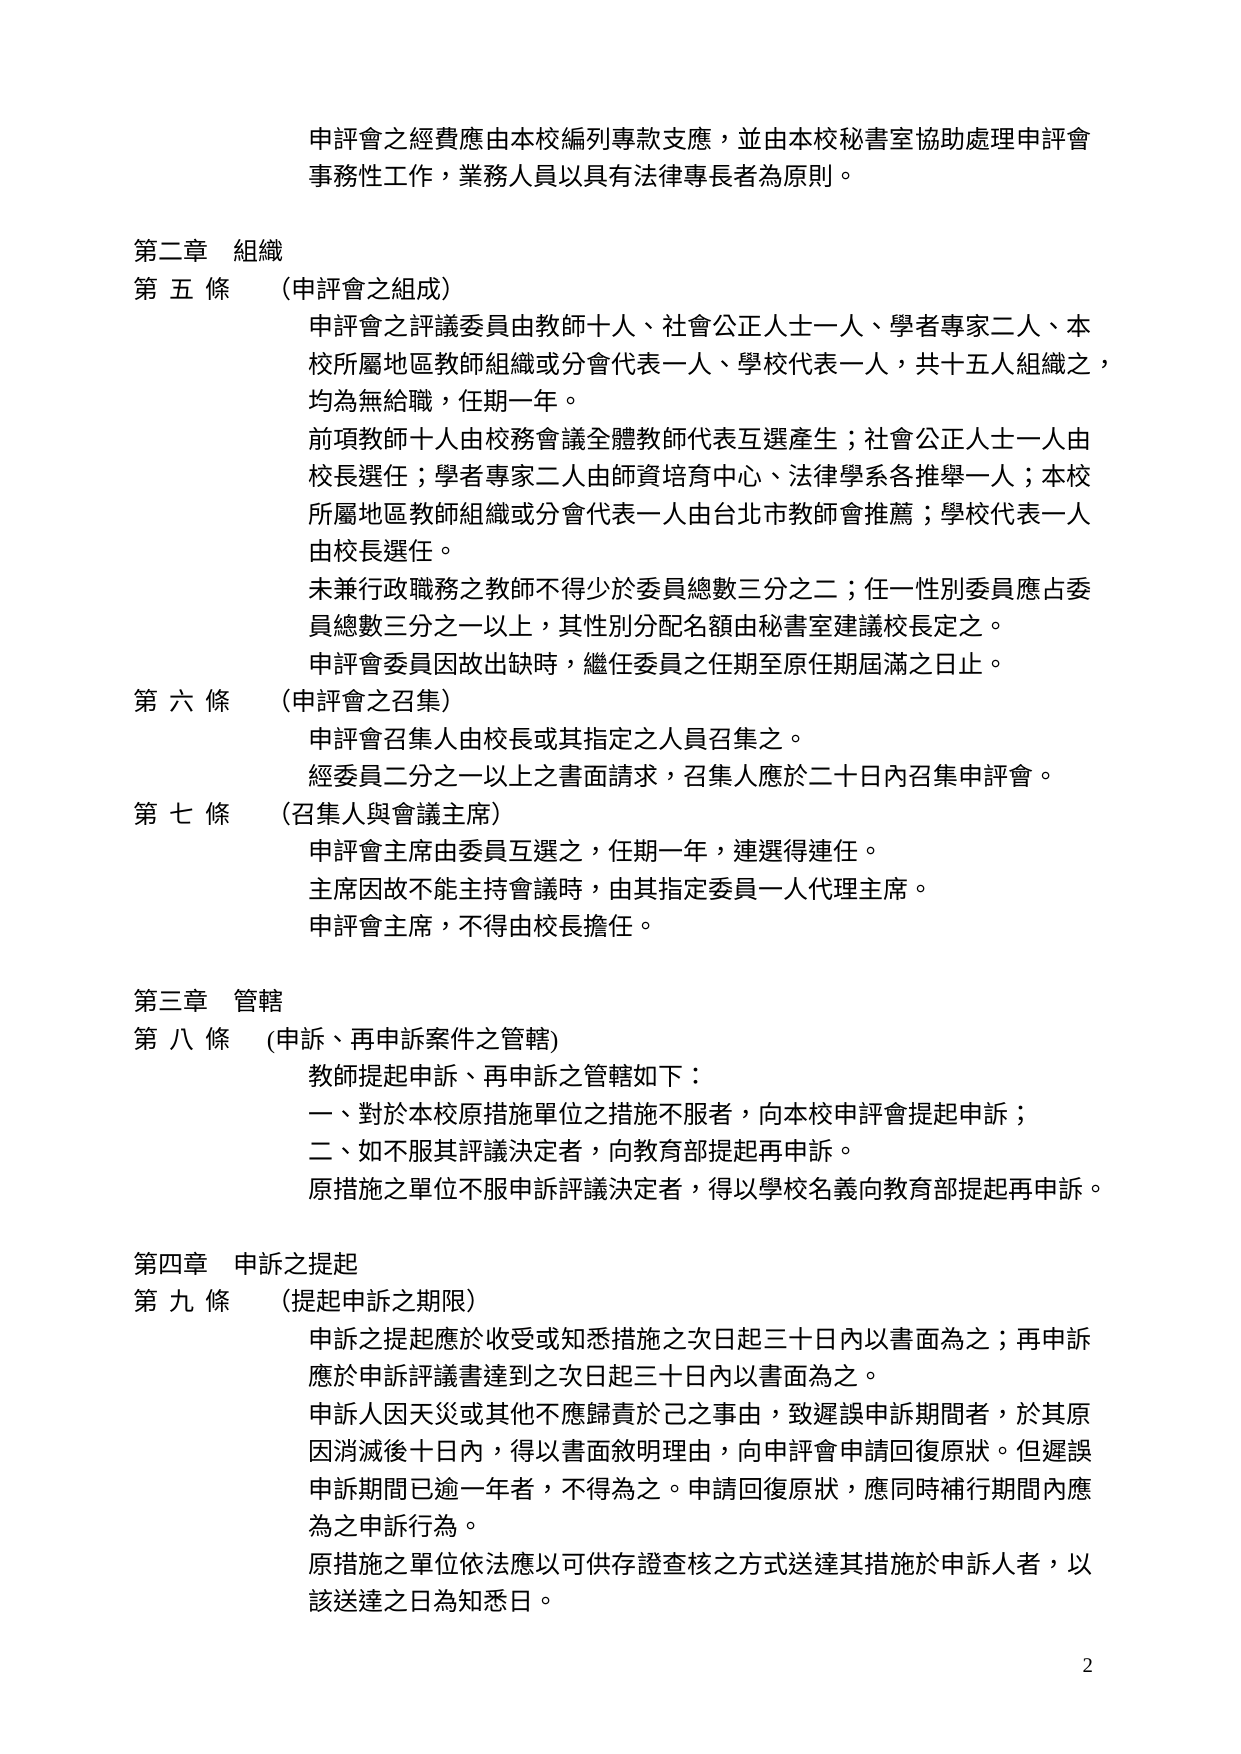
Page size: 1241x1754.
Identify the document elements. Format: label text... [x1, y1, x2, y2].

text 第 七 條 （召集人與會議主席） [133, 787, 1093, 825]
text 申訴之提起應於收受或知悉措施之次日起三十日內以書面為之；再申訴應於申訴評議書達到之次日起三十日內以書面為之。 [308, 1312, 1093, 1387]
text 申評會主席由委員互選之，任期一年，連選得連任。 [133, 825, 1093, 862]
text 主席因故不能主持會議時，由其指定委員一人代理主席。 [133, 862, 1093, 900]
text 申訴人因天災或其他不應歸責於己之事由，致遲誤申訴期間者，於其原因消滅後十日內，得以書面敘明理由，向申評會申請回復原狀。但遲誤申訴期間已逾一年者，不得為之。申請回復原狀，應同時補行期間內應為之申訴行為。 [308, 1387, 1093, 1537]
text 二、如不服其評議決定者，向教育部提起再申訴。 [308, 1125, 1093, 1162]
text 申評會委員因故出缺時，繼任委員之任期至原任期屆滿之日止。 [308, 637, 1093, 675]
text 經委員二分之一以上之書面請求，召集人應於二十日內召集申評會。 [133, 750, 1093, 787]
text 第 六 條 （申評會之召集） [133, 675, 1093, 712]
text 原措施之單位依法應以可供存證查核之方式送達其措施於申訴人者，以該送達之日為知悉日。 [308, 1537, 1093, 1612]
text 一、對於本校原措施單位之措施不服者，向本校申評會提起申訴； [308, 1087, 1093, 1125]
text 第三章 管轄 [133, 975, 1093, 1012]
text 教師提起申訴、再申訴之管轄如下： [308, 1050, 1093, 1087]
text 申評會之經費應由本校編列專款支應，並由本校秘書室協助處理申評會事務性工作，業務人員以具有法律專長者為原則。 [308, 112, 1093, 187]
text 原措施之單位不服申訴評議決定者，得以學校名義向教育部提起再申訴。 [133, 1162, 1093, 1200]
text 申評會召集人由校長或其指定之人員召集之。 [133, 712, 1093, 750]
text 申評會之評議委員由教師十人、社會公正人士一人、學者專家二人、本校所屬地區教師組織或分會代表一人、學校代表一人，共十五人組織之，均為無給職，任期一年。 [308, 300, 1093, 412]
text 未兼行政職務之教師不得少於委員總數三分之二；任一性別委員應占委員總數三分之一以上，其性別分配名額由秘書室建議校長定之。 [308, 562, 1093, 637]
text 申評會主席，不得由校長擔任。 [133, 900, 1093, 937]
text 第二章 組織 [133, 225, 1093, 262]
text 前項教師十人由校務會議全體教師代表互選產生；社會公正人士一人由校長選任；學者專家二人由師資培育中心、法律學系各推舉一人；本校所屬地區教師組織或分會代表一人由台北市教師會推薦；學校代表一人由校長選任。 [308, 412, 1093, 562]
text 第 九 條 （提起申訴之期限） [133, 1275, 1093, 1312]
text 第 八 條 (申訴、再申訴案件之管轄) [133, 1012, 1093, 1050]
text 第四章 申訴之提起 [133, 1237, 1093, 1275]
text 第 五 條 （申評會之組成） [133, 262, 1093, 300]
